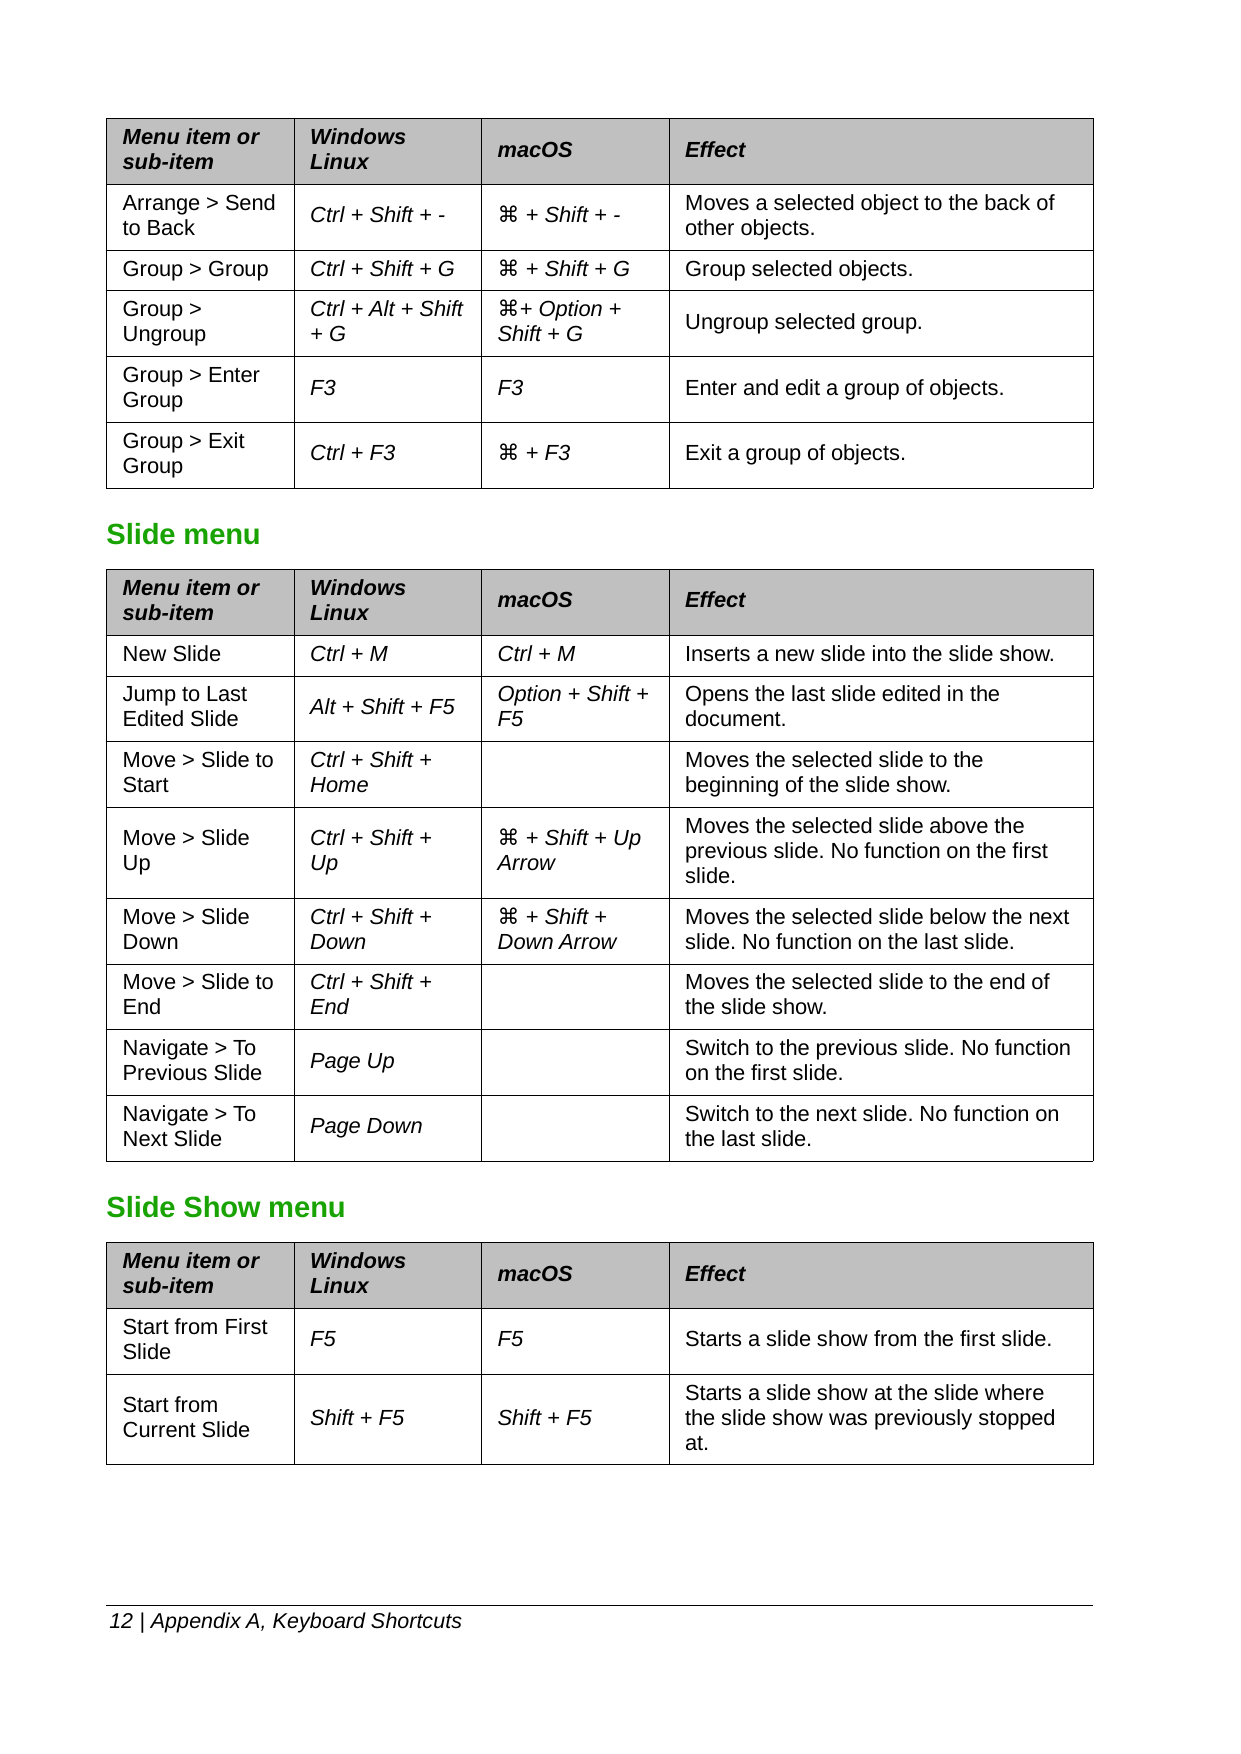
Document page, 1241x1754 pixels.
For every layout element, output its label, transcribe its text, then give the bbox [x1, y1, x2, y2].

table_cell F3 [482, 357, 669, 422]
table_cell Ctrl + Shift + G [295, 251, 481, 290]
table_cell Ctrl + Shift + Down [295, 899, 481, 963]
table_cell [482, 742, 669, 807]
table_cell Moves the selected slide to the end of the slide show. [670, 965, 1093, 1029]
table_header Menu item or sub-item [107, 1243, 294, 1308]
table_cell Ctrl + Shift + Home [295, 742, 481, 807]
table_cell Navigate > To Previous Slide [107, 1030, 294, 1095]
table_cell Opens the last slide edited in the document. [670, 677, 1093, 741]
table_cell Group > Enter Group [107, 357, 294, 422]
table_cell Enter and edit a group of objects. [670, 357, 1093, 422]
table_header Windows Linux [295, 119, 481, 184]
table_header macOS [482, 570, 669, 635]
table_cell Starts a slide show from the first slide. [670, 1309, 1093, 1374]
table_cell Group selected objects. [670, 251, 1093, 290]
table_cell F3 [295, 357, 481, 422]
table_cell Moves a selected object to the back of other objects. [670, 185, 1093, 249]
table_cell Ctrl + Alt + Shift + G [295, 291, 481, 356]
table_header macOS [482, 119, 669, 184]
table_cell Ctrl + M [295, 636, 481, 676]
table_cell Group > Ungroup [107, 291, 294, 356]
table_cell Move > Slide to Start [107, 742, 294, 807]
table_cell Moves the selected slide below the next slide. No function on the last slide. [670, 899, 1093, 963]
table_cell Page Up [295, 1030, 481, 1095]
table_cell Ctrl + Shift + End [295, 965, 481, 1029]
table_cell [482, 965, 669, 1029]
table_cell Shift + F5 [482, 1375, 669, 1464]
table_cell Page Down [295, 1096, 481, 1161]
table_cell ⌘ + F3 [482, 423, 669, 487]
table_header macOS [482, 1243, 669, 1308]
table_header Windows Linux [295, 1243, 481, 1308]
table_cell Exit a group of objects. [670, 423, 1093, 487]
table_cell Ctrl + M [482, 636, 669, 676]
table_cell Jump to Last Edited Slide [107, 677, 294, 741]
table_cell Ungroup selected group. [670, 291, 1093, 356]
table_cell ⌘ + Shift + G [482, 251, 669, 290]
table_cell Start from Current Slide [107, 1375, 294, 1464]
table_cell Navigate > To Next Slide [107, 1096, 294, 1161]
table_cell Arrange > Send to Back [107, 185, 294, 249]
table_cell Group > Exit Group [107, 423, 294, 487]
table_header Menu item or sub-item [107, 119, 294, 184]
table_cell Ctrl + F3 [295, 423, 481, 487]
table_cell New Slide [107, 636, 294, 676]
table_cell [482, 1030, 669, 1095]
table_header Effect [670, 1243, 1093, 1308]
table_cell ⌘ + Shift + - [482, 185, 669, 249]
table_cell Group > Group [107, 251, 294, 290]
subtitle Slide Show menu [106, 1190, 1093, 1223]
table_cell Moves the selected slide to the beginning of the slide show. [670, 742, 1093, 807]
table_cell Moves the selected slide above the previous slide. No function on the first slide. [670, 808, 1093, 898]
table_cell Move > Slide to End [107, 965, 294, 1029]
table_header Windows Linux [295, 570, 481, 635]
table_cell Shift + F5 [295, 1375, 481, 1464]
table_cell ⌘ + Shift + Up Arrow [482, 808, 669, 898]
table_cell [482, 1096, 669, 1161]
table_cell Alt + Shift + F5 [295, 677, 481, 741]
table_header Effect [670, 119, 1093, 184]
table_cell Ctrl + Shift + - [295, 185, 481, 249]
table_cell Inserts a new slide into the slide show. [670, 636, 1093, 676]
table_cell F5 [295, 1309, 481, 1374]
table_cell F5 [482, 1309, 669, 1374]
subtitle Slide menu [106, 517, 1093, 550]
table_cell Switch to the previous slide. No function on the first slide. [670, 1030, 1093, 1095]
table_cell Start from First Slide [107, 1309, 294, 1374]
table_header Menu item or sub-item [107, 570, 294, 635]
table_cell Ctrl + Shift + Up [295, 808, 481, 898]
table_cell Switch to the next slide. No function on the last slide. [670, 1096, 1093, 1161]
table_cell Move > Slide Up [107, 808, 294, 898]
table_cell Option + Shift + F5 [482, 677, 669, 741]
table_cell Move > Slide Down [107, 899, 294, 963]
table_cell ⌘ + Shift + Down Arrow [482, 899, 669, 963]
table_cell Starts a slide show at the slide where the slide show was previously stopped at. [670, 1375, 1093, 1464]
table_header Effect [670, 570, 1093, 635]
table_cell ⌘+ Option + Shift + G [482, 291, 669, 356]
